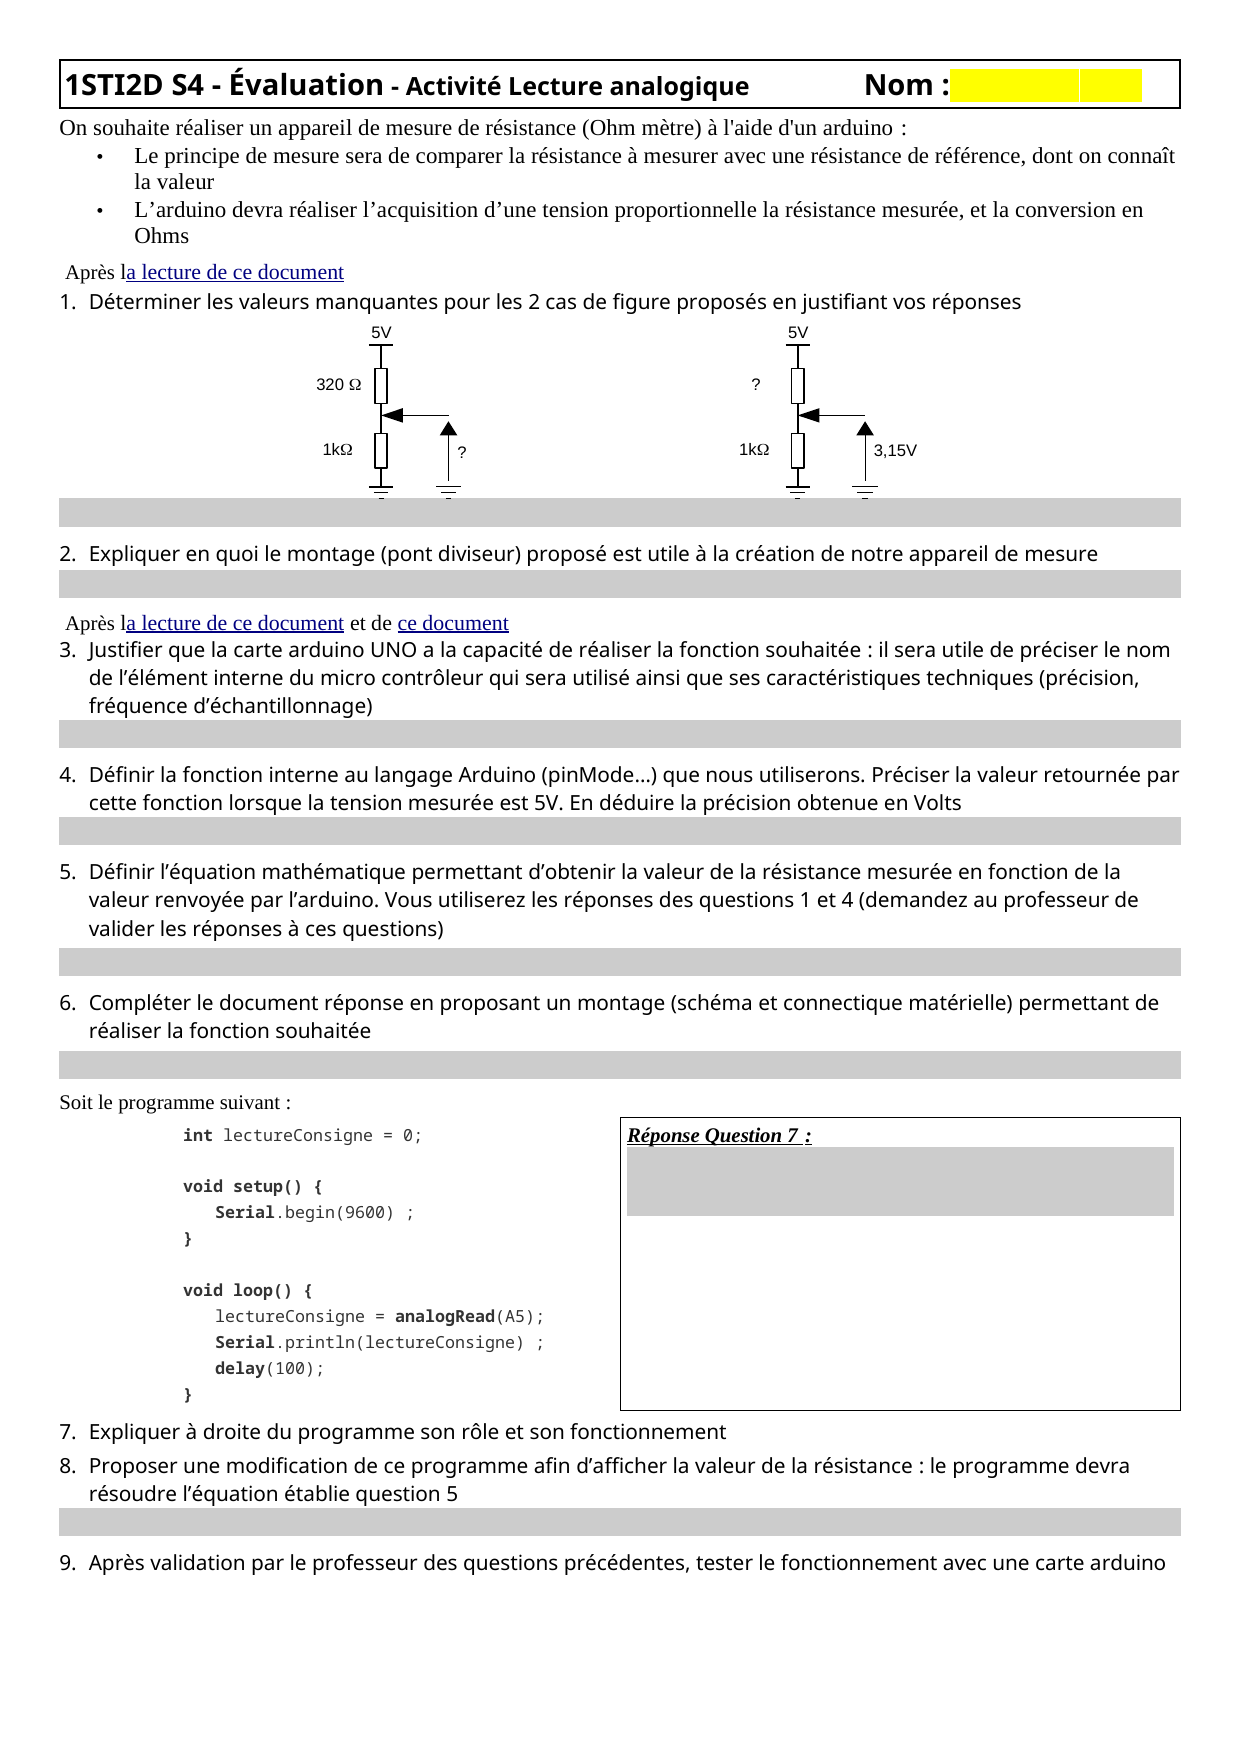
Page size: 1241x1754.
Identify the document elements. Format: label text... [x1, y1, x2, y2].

subtitle Après validation par le professeur des questions précédentes, tester le fonctionnement avec une carte arduino [59, 1548, 1181, 1576]
text Après la lecture de ce document et de ce document [65, 611, 1181, 635]
subtitle Expliquer en quoi le montage (pont diviseur) proposé est utile à la création de notre appareil de mesure [59, 539, 1181, 567]
subtitle Compléter le document réponse en proposant un montage (schéma et connectique matérielle) permettant de réaliser la fonction souhaitée [59, 988, 1181, 1045]
text Soit le programme suivant : [59, 1091, 1181, 1114]
table_header int lectureConsigne = 0; void setup() { Serial.begin(9600) ; } void loop() { lectureConsigne = analogRead(A5); Serial.println(lectureConsigne) ; delay(100); } [59, 1117, 620, 1411]
subtitle Justifier que la carte arduino UNO a la capacité de réaliser la fonction souhaitée : il sera utile de préciser le nom de l’élément interne du micro contrôleur qui sera utilisé ainsi que ses caractéristiques techniques (précision, fréquence d’échantillonnage) [59, 635, 1181, 720]
text Après la lecture de ce document [65, 260, 1181, 284]
subtitle Déterminer les valeurs manquantes pour les 2 cas de figure proposés en justifiant vos réponses [59, 287, 1181, 315]
subtitle Proposer une modification de ce programme afin d’afficher la valeur de la résistance : le programme devra résoudre l’équation établie question 5 [59, 1451, 1181, 1508]
subtitle Définir l’équation mathématique permettant d’obtenir la valeur de la résistance mesurée en fonction de la valeur renvoyée par l’arduino. Vous utiliserez les réponses des questions 1 et 4 (demandez au professeur de valider les réponses à ces questions) [59, 857, 1181, 942]
list L’arduino devra réaliser l’acquisition d’une tension proportionnelle la résistance mesurée, et la conversion en Ohms [97, 197, 1181, 248]
list Le principe de mesure sera de comparer la résistance à mesurer avec une résistance de référence, dont on connaît la valeur [97, 143, 1181, 194]
table_header Réponse Question 7 : [621, 1118, 1180, 1410]
subtitle Définir la fonction interne au langage Arduino (pinMode…) que nous utiliserons. Préciser la valeur retournée par cette fonction lorsque la tension mesurée est 5V. En déduire la précision obtenue en Volts [59, 760, 1181, 817]
text On souhaite réaliser un appareil de mesure de résistance (Ohm mètre) à l'aide d'un arduino : [59, 115, 1181, 140]
subtitle Expliquer à droite du programme son rôle et son fonctionnement [59, 1417, 1181, 1445]
